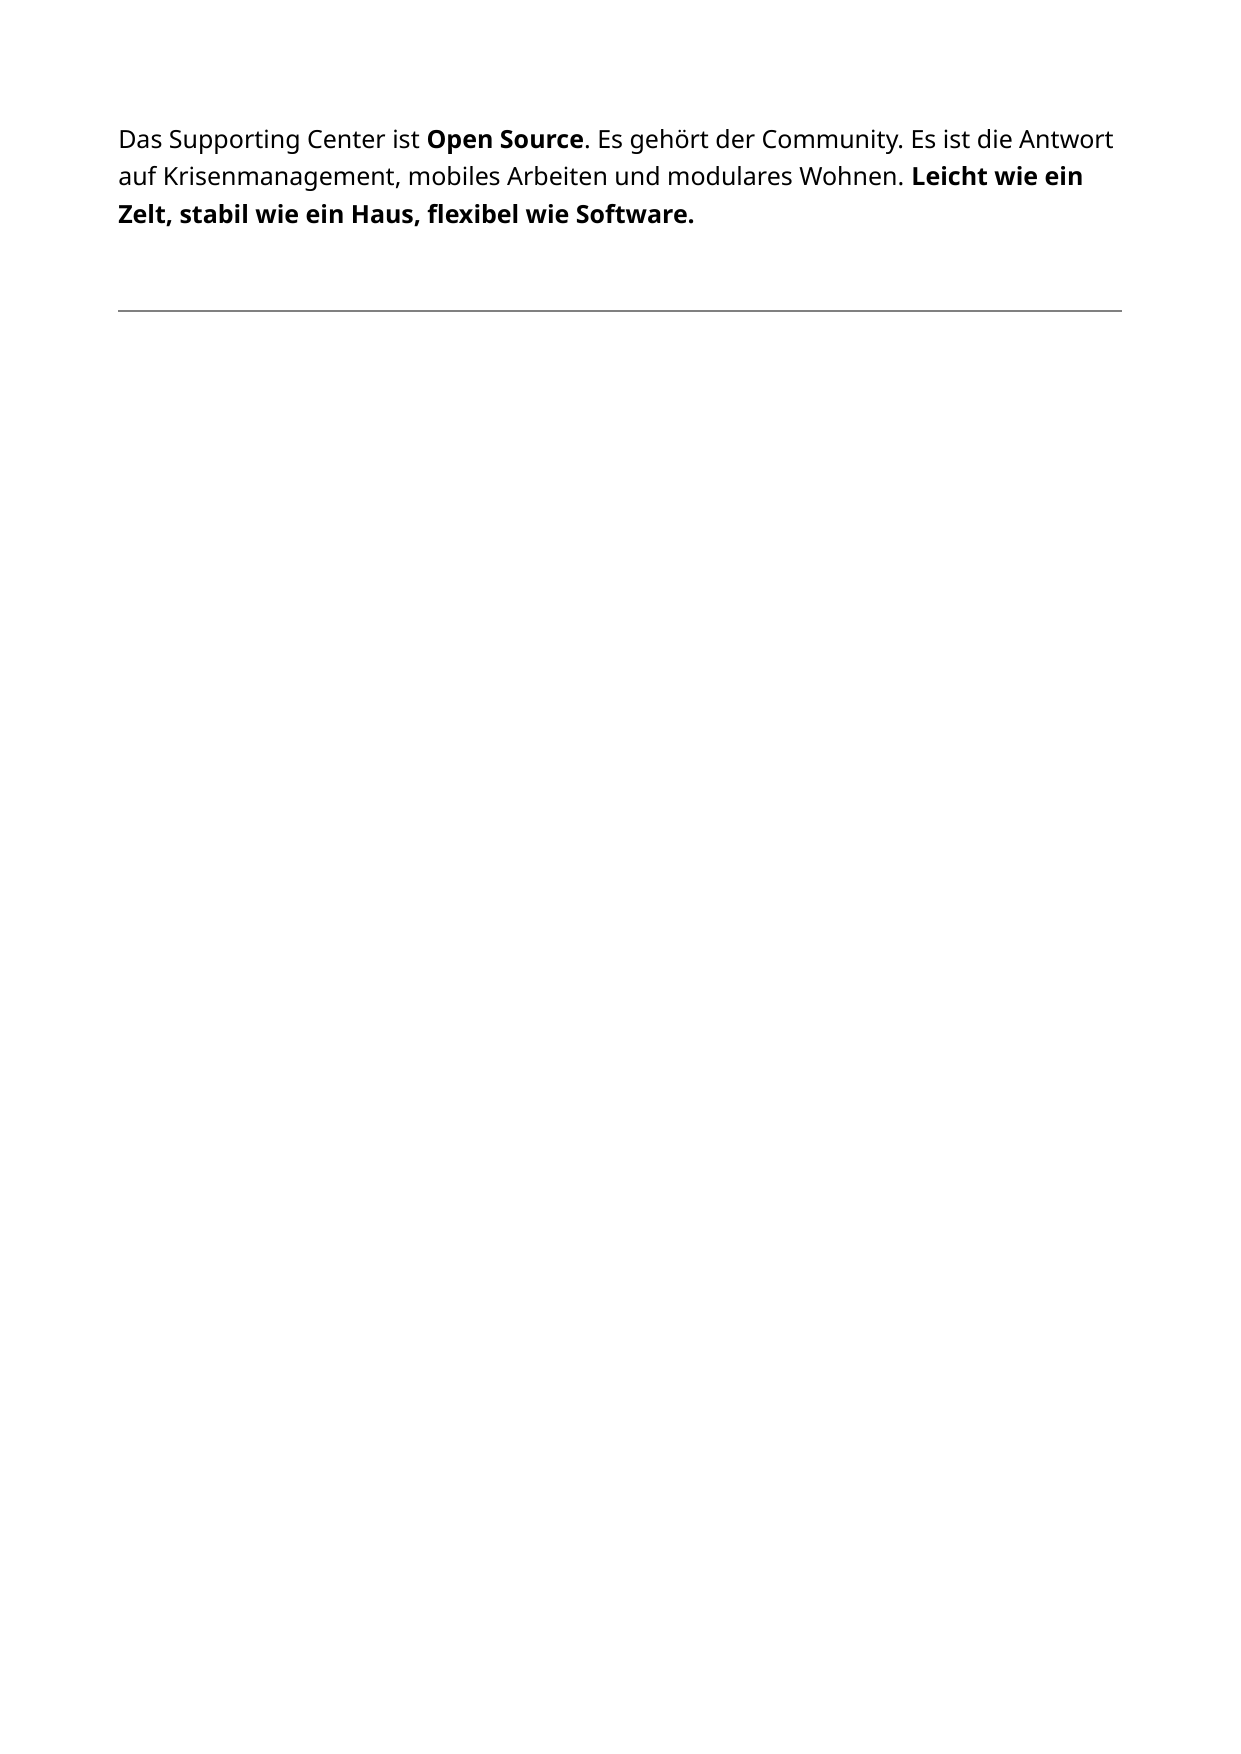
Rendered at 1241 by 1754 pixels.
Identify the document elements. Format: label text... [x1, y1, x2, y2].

text Das Supporting Center ist Open Source. Es gehört der Community. Es ist die Antwort auf Krisenmanagement, mobiles Arbeiten und modulares Wohnen. Leicht wie ein Zelt, stabil wie ein Haus, flexibel wie Software. [118, 118, 1122, 231]
